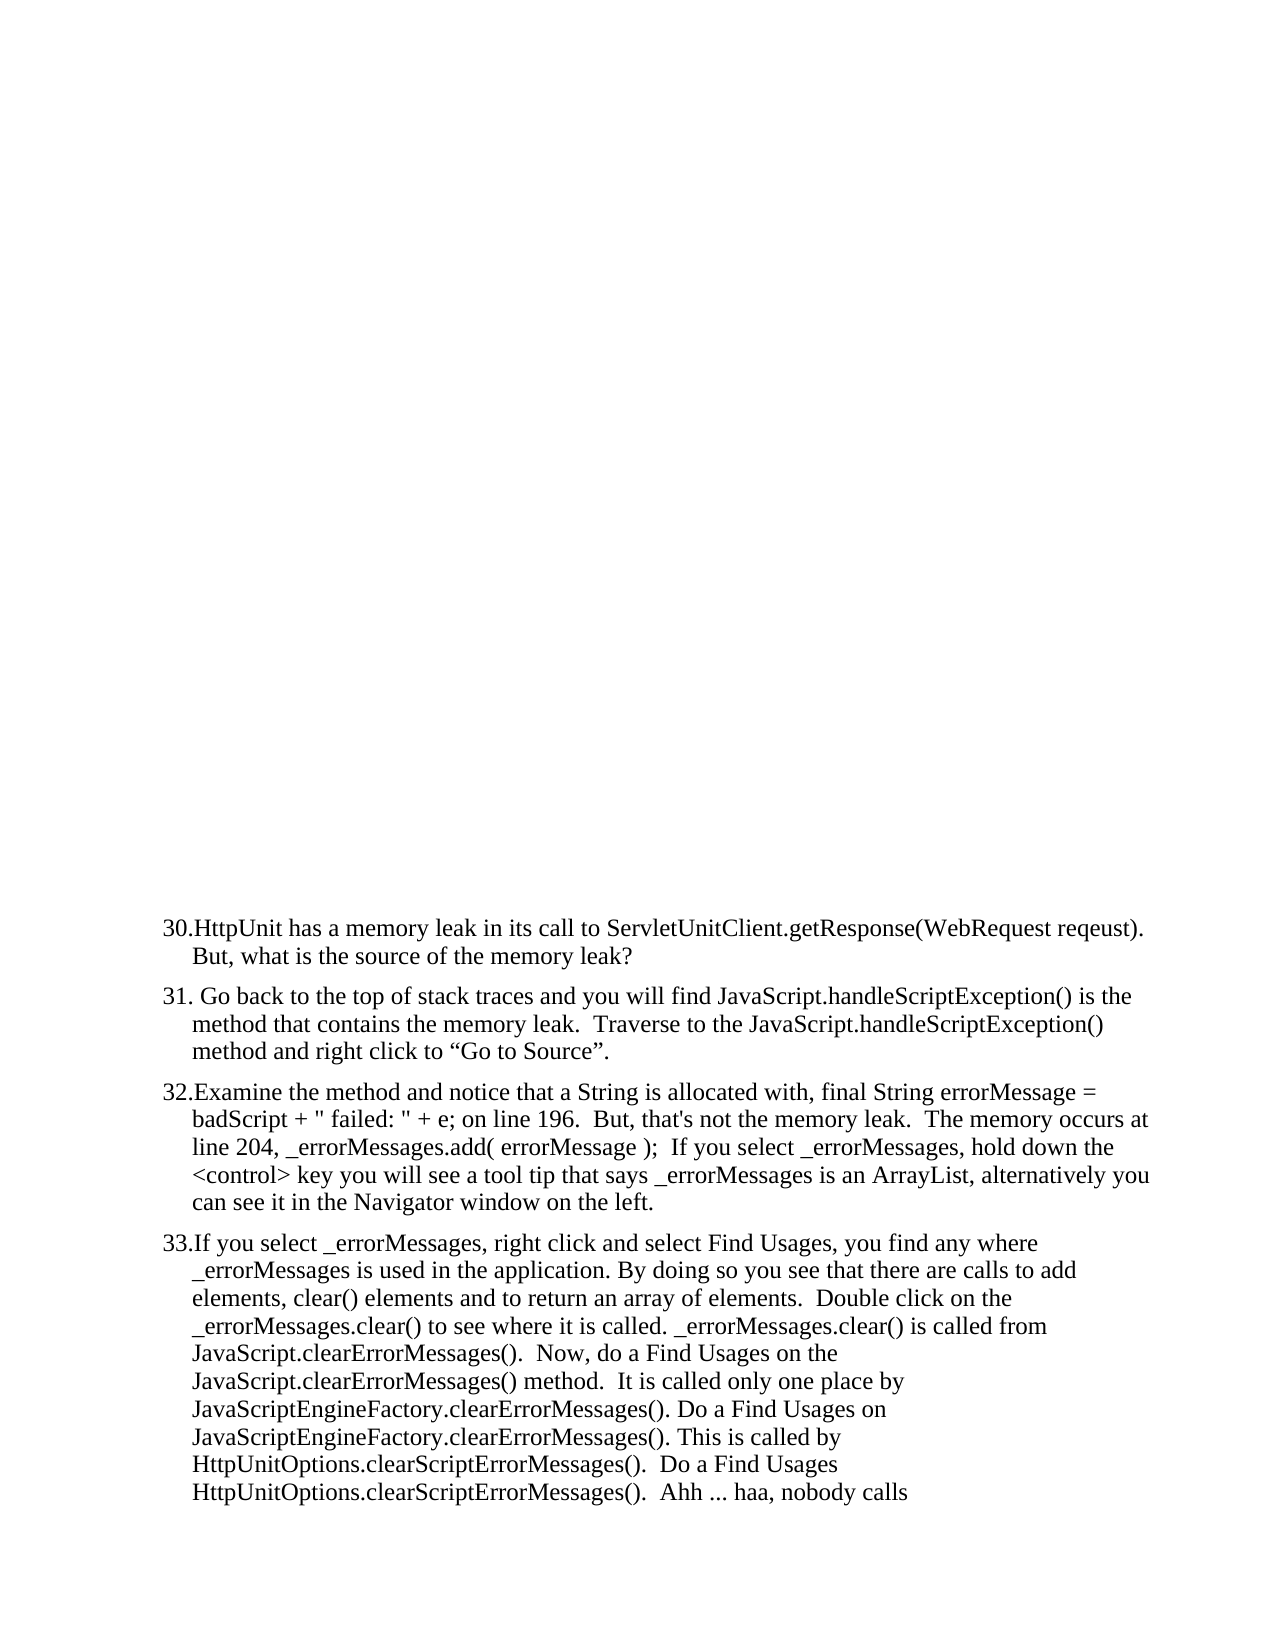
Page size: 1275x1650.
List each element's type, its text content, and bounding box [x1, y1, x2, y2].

list [162, 118, 1157, 914]
list If you select _errorMessages, right click and select Find Usages, you find any where _errorMessages is used in the application. By doing so you see that there are calls to add elements, clear() elements and to return an array of elements. Double click on the _errorMessages.clear() to see where it is called. _errorMessages.clear() is called from JavaScript.clearErrorMessages(). Now, do a Find Usages on the JavaScript.clearErrorMessages() method. It is called only one place by JavaScriptEngineFactory.clearErrorMessages(). Do a Find Usages on JavaScriptEngineFactory.clearErrorMessages(). This is called by HttpUnitOptions.clearScriptErrorMessages(). Do a Find Usages HttpUnitOptions.clearScriptErrorMessages(). Ahh ... haa, nobody calls [162, 1229, 1157, 1506]
list HttpUnit has a memory leak in its call to ServletUnitClient.getResponse(WebRequest reqeust). But, what is the source of the memory leak? [162, 914, 1157, 969]
list Go back to the top of stack traces and you will find JavaScript.handleScriptException() is the method that contains the memory leak. Traverse to the JavaScript.handleScriptException() method and right click to “Go to Source”. [162, 982, 1157, 1065]
list Examine the method and notice that a String is allocated with, final String errorMessage = badScript + " failed: " + e; on line 196. But, that's not the memory leak. The memory occurs at line 204, _errorMessages.add( errorMessage ); If you select _errorMessages, hold down the <control> key you will see a tool tip that says _errorMessages is an ArrayList, alternatively you can see it in the Navigator window on the left. [162, 1078, 1157, 1216]
